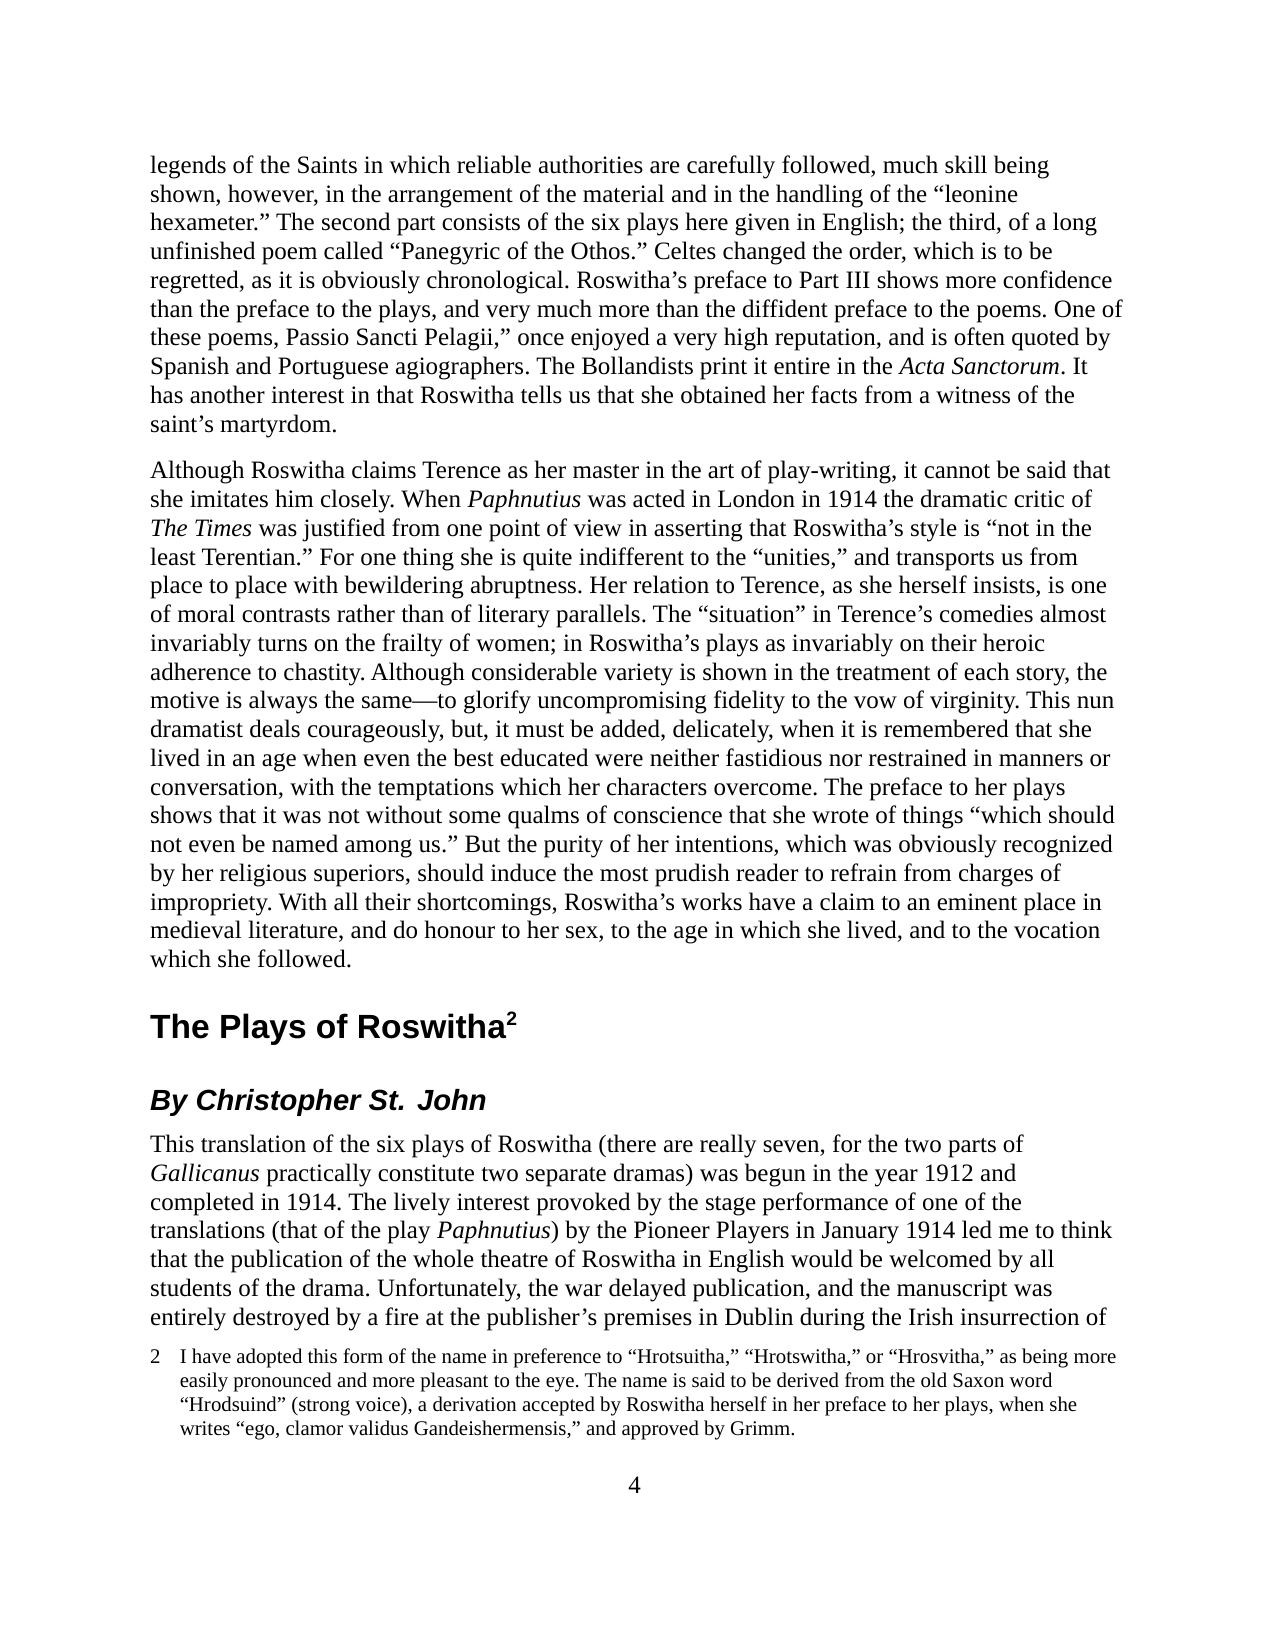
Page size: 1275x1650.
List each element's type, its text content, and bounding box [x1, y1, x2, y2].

text legends of the Saints in which reliable authorities are carefully followed, much skill being shown, however, in the arrangement of the material and in the handling of the “leonine hexameter.” The second part consists of the six plays here given in English; the third, of a long unfinished poem called “Panegyric of the Othos.” Celtes changed the order, which is to be regretted, as it is obviously chronological. Roswitha’s preface to Part III shows more confidence than the preface to the plays, and very much more than the diffident preface to the poems. One of these poems, Passio Sancti Pelagii,” once enjoyed a very high reputation, and is often quoted by Spanish and Portuguese agiographers. The Bollandists print it entire in the Acta Sanctorum. It has another interest in that Roswitha tells us that she obtained her facts from a witness of the saint’s martyrdom. [150, 150, 1125, 437]
subtitle The Plays of Roswitha [150, 1007, 1125, 1046]
subtitle By Christopher St. John [150, 1083, 1125, 1117]
text Although Roswitha claims Terence as her master in the art of play-writing, it cannot be said that she imitates him closely. When Paphnutius was acted in London in 1914 the dramatic critic of The Times was justified from one point of view in asserting that Roswitha’s style is “not in the least Terentian.” For one thing she is quite indifferent to the “unities,” and transports us from place to place with bewildering abruptness. Her relation to Terence, as she herself insists, is one of moral contrasts rather than of literary parallels. The “situation” in Terence’s comedies almost invariably turns on the frailty of women; in Roswitha’s plays as invariably on their heroic adherence to chastity. Although considerable variety is shown in the treatment of each story, the motive is always the same—to glorify uncompromising fidelity to the vow of virginity. This nun dramatist deals courageously, but, it must be added, delicately, when it is remembered that she lived in an age when even the best educated were neither fastidious nor restrained in manners or conversation, with the temptations which her characters overcome. The preface to her plays shows that it was not without some qualms of conscience that she wrote of things “which should not even be named among us.” But the purity of her intentions, which was obviously recognized by her religious superiors, should induce the most prudish reader to refrain from charges of impropriety. With all their shortcomings, Roswitha’s works have a claim to an eminent place in medieval literature, and do honour to her sex, to the age in which she lived, and to the vocation which she followed. [150, 455, 1125, 973]
text I have adopted this form of the name in preference to “Hrotsuitha,” “Hrotswitha,” or “Hrosvitha,” as being more easily pronounced and more pleasant to the eye. The name is said to be derived from the old Saxon word “Hrodsuind” (strong voice), a derivation accepted by Roswitha herself in her preface to her plays, when she writes “ego, clamor validus Gandeishermensis,” and approved by Grimm. [150, 1344, 1125, 1440]
text This translation of the six plays of Roswitha (there are really seven, for the two parts of Gallicanus practically constitute two separate dramas) was begun in the year 1912 and completed in 1914. The lively interest provoked by the stage performance of one of the translations (that of the play Paphnutius) by the Pioneer Players in January 1914 led me to think that the publication of the whole theatre of Roswitha in English would be welcomed by all students of the drama. Unfortunately, the war delayed publication, and the manuscript was entirely destroyed by a fire at the publisher’s premises in Dublin during the Irish insurrection of [150, 1129, 1125, 1330]
